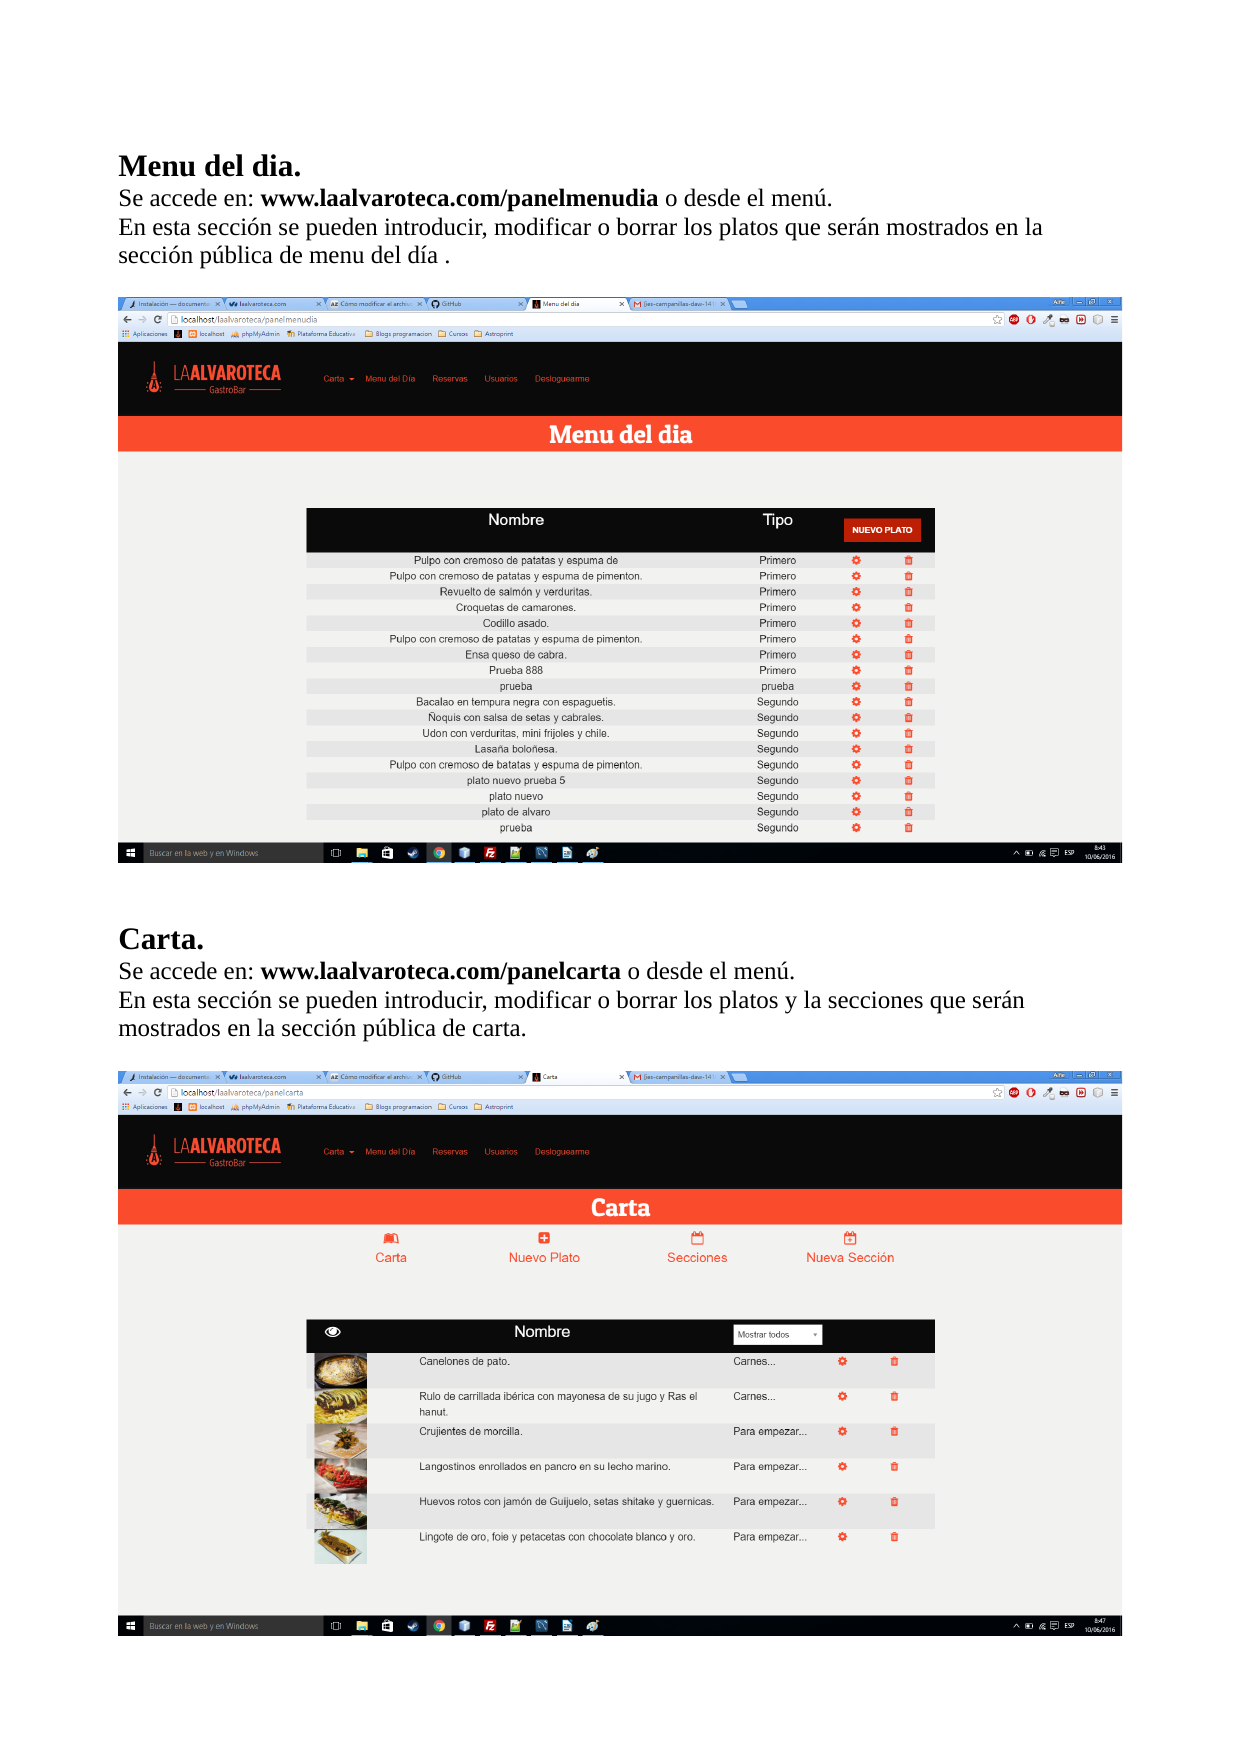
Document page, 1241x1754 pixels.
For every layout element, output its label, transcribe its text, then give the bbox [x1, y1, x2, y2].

picture [118, 1071, 1123, 1636]
text Carta. Se accede en: www.laalvaroteca.com/panelcarta o desde el menú. En esta sección se pueden introducir, modificar o borrar los platos y la secciones que serán mostrados en la sección pública de carta. [118, 920, 1122, 1071]
picture [118, 297, 1123, 863]
text Menu del dia. Se accede en: www.laalvaroteca.com/panelmenudia o desde el menú. En esta sección se pueden introducir, modificar o borrar los platos que serán mostrados en la sección pública de menu del día . [118, 118, 1122, 297]
